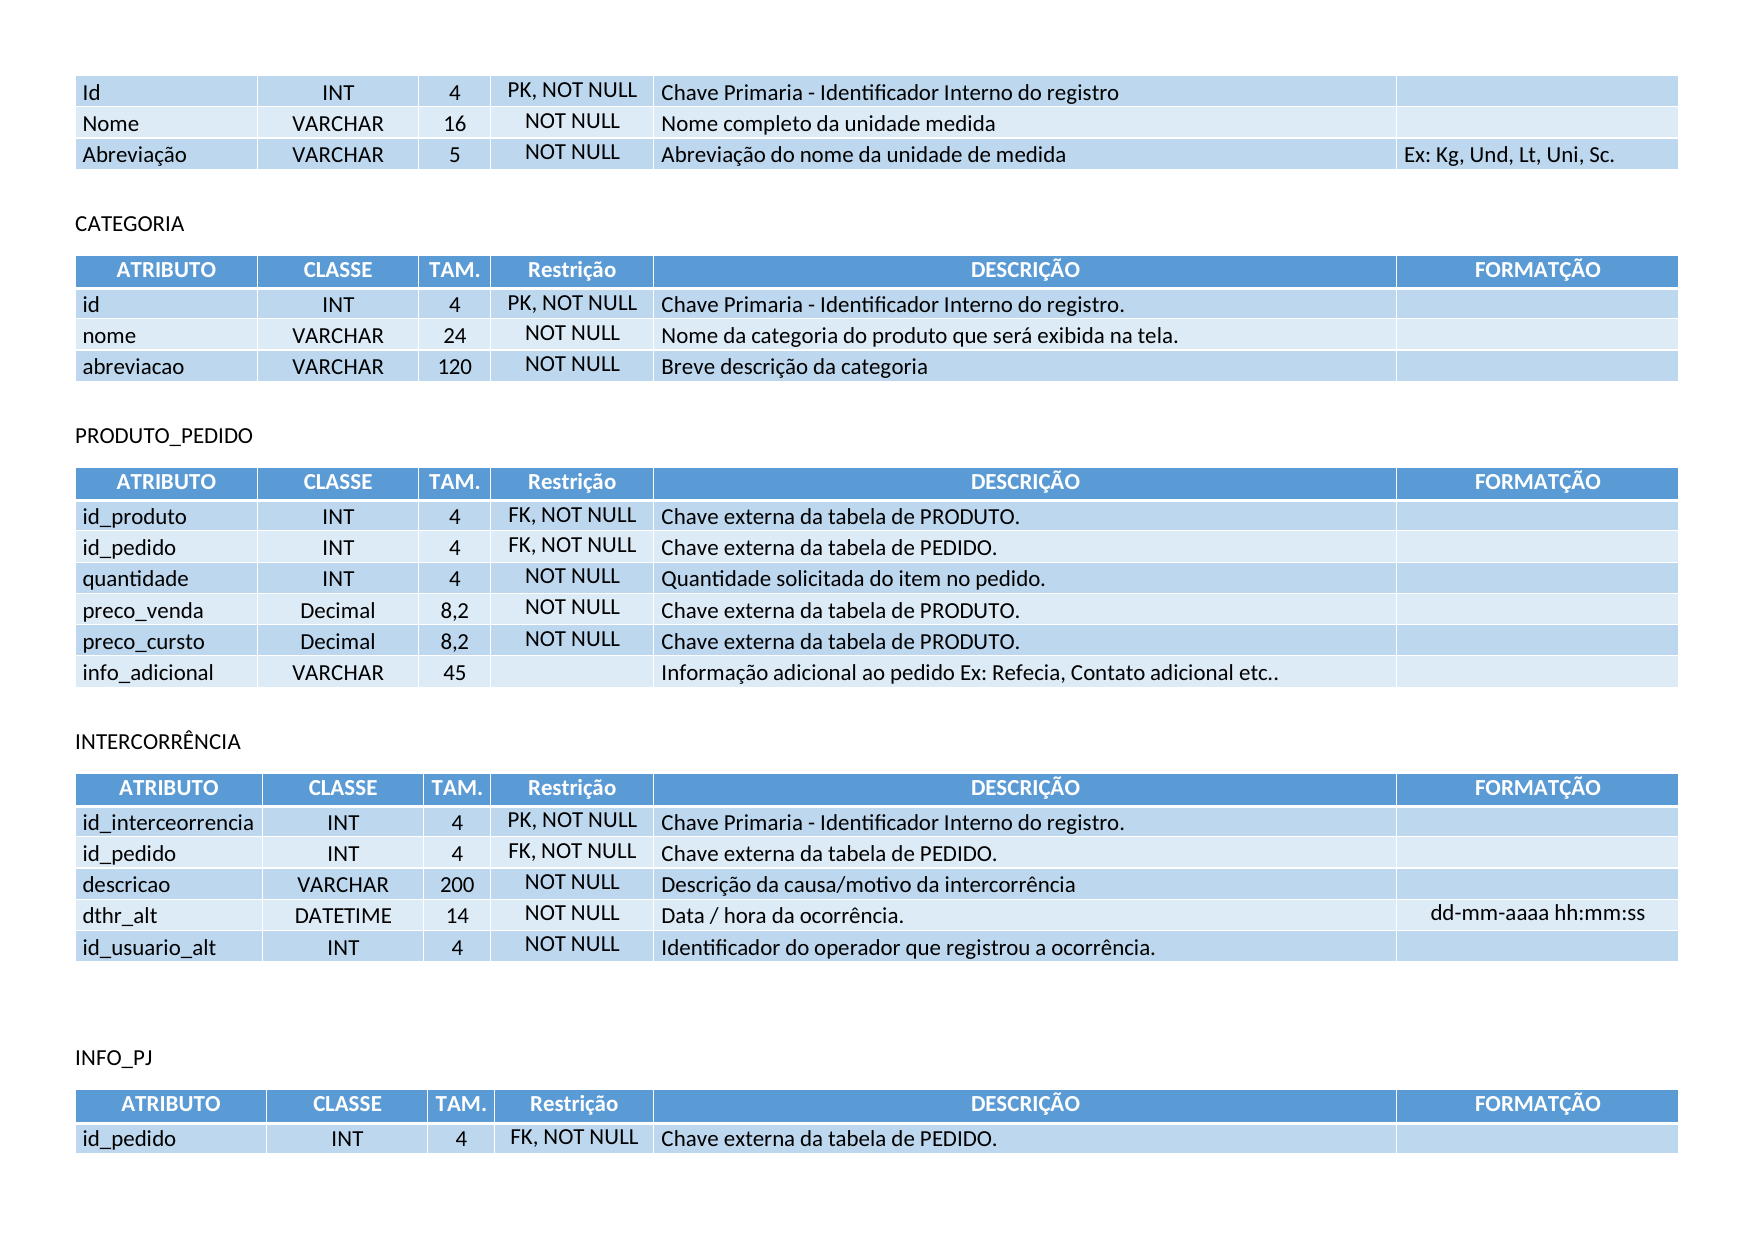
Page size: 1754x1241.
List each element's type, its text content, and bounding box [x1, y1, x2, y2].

table_cell preco_venda [76, 594, 257, 624]
table_cell NOT NULL [491, 869, 653, 899]
text PRODUTO_PEDIDO [75, 426, 1679, 449]
table_cell 4 [424, 808, 490, 836]
table_cell [1397, 563, 1678, 593]
text INFO_PJ [75, 1048, 1679, 1072]
table_header TAM. [424, 774, 490, 805]
table_cell 200 [424, 869, 490, 899]
table_header ATRIBUTO [76, 468, 257, 499]
table_cell Chave Primaria - Identificador Interno do registro [654, 76, 1396, 106]
table_header Restrição [495, 1090, 653, 1122]
table_cell 5 [419, 139, 490, 169]
table_cell Nome completo da unidade medida [654, 107, 1396, 137]
table_cell Chave externa da tabela de PEDIDO. [654, 837, 1396, 867]
table_cell info_adicional [76, 656, 257, 687]
table_cell 4 [419, 563, 490, 593]
table_cell VARCHAR [263, 869, 423, 899]
table_cell PK, NOT NULL [491, 290, 653, 318]
table_cell Chave externa da tabela de PRODUTO. [654, 502, 1396, 530]
table_cell Informação adicional ao pedido Ex: Refecia, Contato adicional etc.. [654, 656, 1396, 687]
table_cell NOT NULL [491, 594, 653, 624]
table_cell NOT NULL [491, 139, 653, 169]
table_cell Quantidade solicitada do item no pedido. [654, 563, 1396, 593]
table_cell VARCHAR [258, 139, 418, 169]
table_header FORMATÇÃO [1397, 468, 1678, 499]
table_cell VARCHAR [258, 107, 418, 137]
table_cell preco_cursto [76, 625, 257, 655]
table_cell PK, NOT NULL [491, 76, 653, 106]
table_header ATRIBUTO [76, 1090, 266, 1122]
table_cell INT [258, 76, 418, 106]
table_cell abreviacao [76, 351, 257, 381]
table_cell INT [267, 1125, 427, 1153]
table_cell 8,2 [419, 594, 490, 624]
table_cell 24 [419, 319, 490, 349]
table_cell [1397, 869, 1678, 899]
table_cell [1397, 625, 1678, 655]
table_cell [1397, 351, 1678, 381]
table_cell 120 [419, 351, 490, 381]
table_cell INT [263, 837, 423, 867]
table_header TAM. [419, 256, 490, 287]
table_cell NOT NULL [491, 900, 653, 930]
table_cell nome [76, 319, 257, 349]
table_cell Decimal [258, 594, 418, 624]
table_cell 8,2 [419, 625, 490, 655]
table_cell id_interceorrencia [76, 808, 262, 836]
table_cell VARCHAR [258, 351, 418, 381]
table_cell INT [263, 808, 423, 836]
table_cell INT [258, 290, 418, 318]
table_cell 14 [424, 900, 490, 930]
table_cell Abreviação [76, 139, 257, 169]
table_cell VARCHAR [258, 319, 418, 349]
table_cell [1397, 837, 1678, 867]
table_header CLASSE [258, 468, 418, 499]
table_header TAM. [419, 468, 490, 499]
table_cell Abreviação do nome da unidade de medida [654, 139, 1396, 169]
table_cell id_produto [76, 502, 257, 530]
table_cell NOT NULL [491, 351, 653, 381]
table_cell id [76, 290, 257, 318]
table_cell Nome da categoria do produto que será exibida na tela. [654, 319, 1396, 349]
table_cell [1397, 319, 1678, 349]
table_cell NOT NULL [491, 563, 653, 593]
table_cell [1397, 531, 1678, 562]
table_cell dd-mm-aaaa hh:mm:ss [1397, 900, 1678, 930]
table_cell [1397, 931, 1678, 961]
table_header Restrição [491, 468, 653, 499]
text INTERCORRÊNCIA [75, 732, 1679, 755]
table_cell INT [258, 563, 418, 593]
table_cell NOT NULL [491, 107, 653, 137]
table_cell [1397, 76, 1678, 106]
table_cell FK, NOT NULL [491, 531, 653, 562]
table_cell INT [258, 502, 418, 530]
table_cell [1397, 594, 1678, 624]
table_cell FK, NOT NULL [491, 837, 653, 867]
table_cell Data / hora da ocorrência. [654, 900, 1396, 930]
table_cell NOT NULL [491, 931, 653, 961]
table_cell 4 [424, 837, 490, 867]
table_cell VARCHAR [258, 656, 418, 687]
table_cell [1397, 502, 1678, 530]
table_header ATRIBUTO [76, 774, 262, 805]
table_header DESCRIÇÃO [654, 468, 1396, 499]
table_cell dthr_alt [76, 900, 262, 930]
table_cell [1397, 290, 1678, 318]
table_header CLASSE [267, 1090, 427, 1122]
table_header DESCRIÇÃO [654, 1090, 1396, 1122]
table_cell id_pedido [76, 837, 262, 867]
table_cell 4 [419, 290, 490, 318]
table_cell quantidade [76, 563, 257, 593]
table_cell 4 [419, 76, 490, 106]
table_cell id_usuario_alt [76, 931, 262, 961]
table_cell Chave Primaria - Identificador Interno do registro. [654, 290, 1396, 318]
table_header FORMATÇÃO [1397, 256, 1678, 287]
table_cell NOT NULL [491, 319, 653, 349]
table_cell INT [263, 931, 423, 961]
table_header Restrição [491, 774, 653, 805]
table_cell FK, NOT NULL [495, 1125, 653, 1153]
table_cell FK, NOT NULL [491, 502, 653, 530]
table_header Restrição [491, 256, 653, 287]
table_header ATRIBUTO [76, 256, 257, 287]
table_cell Identificador do operador que registrou a ocorrência. [654, 931, 1396, 961]
table_cell NOT NULL [491, 625, 653, 655]
table_header CLASSE [258, 256, 418, 287]
table_cell Breve descrição da categoria [654, 351, 1396, 381]
table_header DESCRIÇÃO [654, 256, 1396, 287]
table_cell 4 [424, 931, 490, 961]
table_cell Chave externa da tabela de PRODUTO. [654, 594, 1396, 624]
table_cell [1397, 656, 1678, 687]
table_cell Decimal [258, 625, 418, 655]
table_cell [1397, 107, 1678, 137]
table_cell PK, NOT NULL [491, 808, 653, 836]
table_cell Chave externa da tabela de PRODUTO. [654, 625, 1396, 655]
table_header CLASSE [263, 774, 423, 805]
table_cell INT [258, 531, 418, 562]
table_header DESCRIÇÃO [654, 774, 1396, 805]
table_cell id_pedido [76, 1125, 266, 1153]
table_cell 4 [428, 1125, 494, 1153]
table_cell Descrição da causa/motivo da intercorrência [654, 869, 1396, 899]
table_cell 45 [419, 656, 490, 687]
table_cell Chave externa da tabela de PEDIDO. [654, 1125, 1396, 1153]
text CATEGORIA [75, 214, 1679, 237]
table_cell [491, 656, 653, 687]
table_cell Nome [76, 107, 257, 137]
table_header FORMATÇÃO [1397, 774, 1678, 805]
table_cell Id [76, 76, 257, 106]
table_cell Chave Primaria - Identificador Interno do registro. [654, 808, 1396, 836]
table_cell descricao [76, 869, 262, 899]
table_cell [1397, 1125, 1678, 1153]
table_cell 4 [419, 502, 490, 530]
table_cell DATETIME [263, 900, 423, 930]
table_cell Ex: Kg, Und, Lt, Uni, Sc. [1397, 139, 1678, 169]
table_header FORMATÇÃO [1397, 1090, 1678, 1122]
table_cell [1397, 808, 1678, 836]
table_header TAM. [428, 1090, 494, 1122]
table_cell 4 [419, 531, 490, 562]
table_cell Chave externa da tabela de PEDIDO. [654, 531, 1396, 562]
table_cell 16 [419, 107, 490, 137]
table_cell id_pedido [76, 531, 257, 562]
